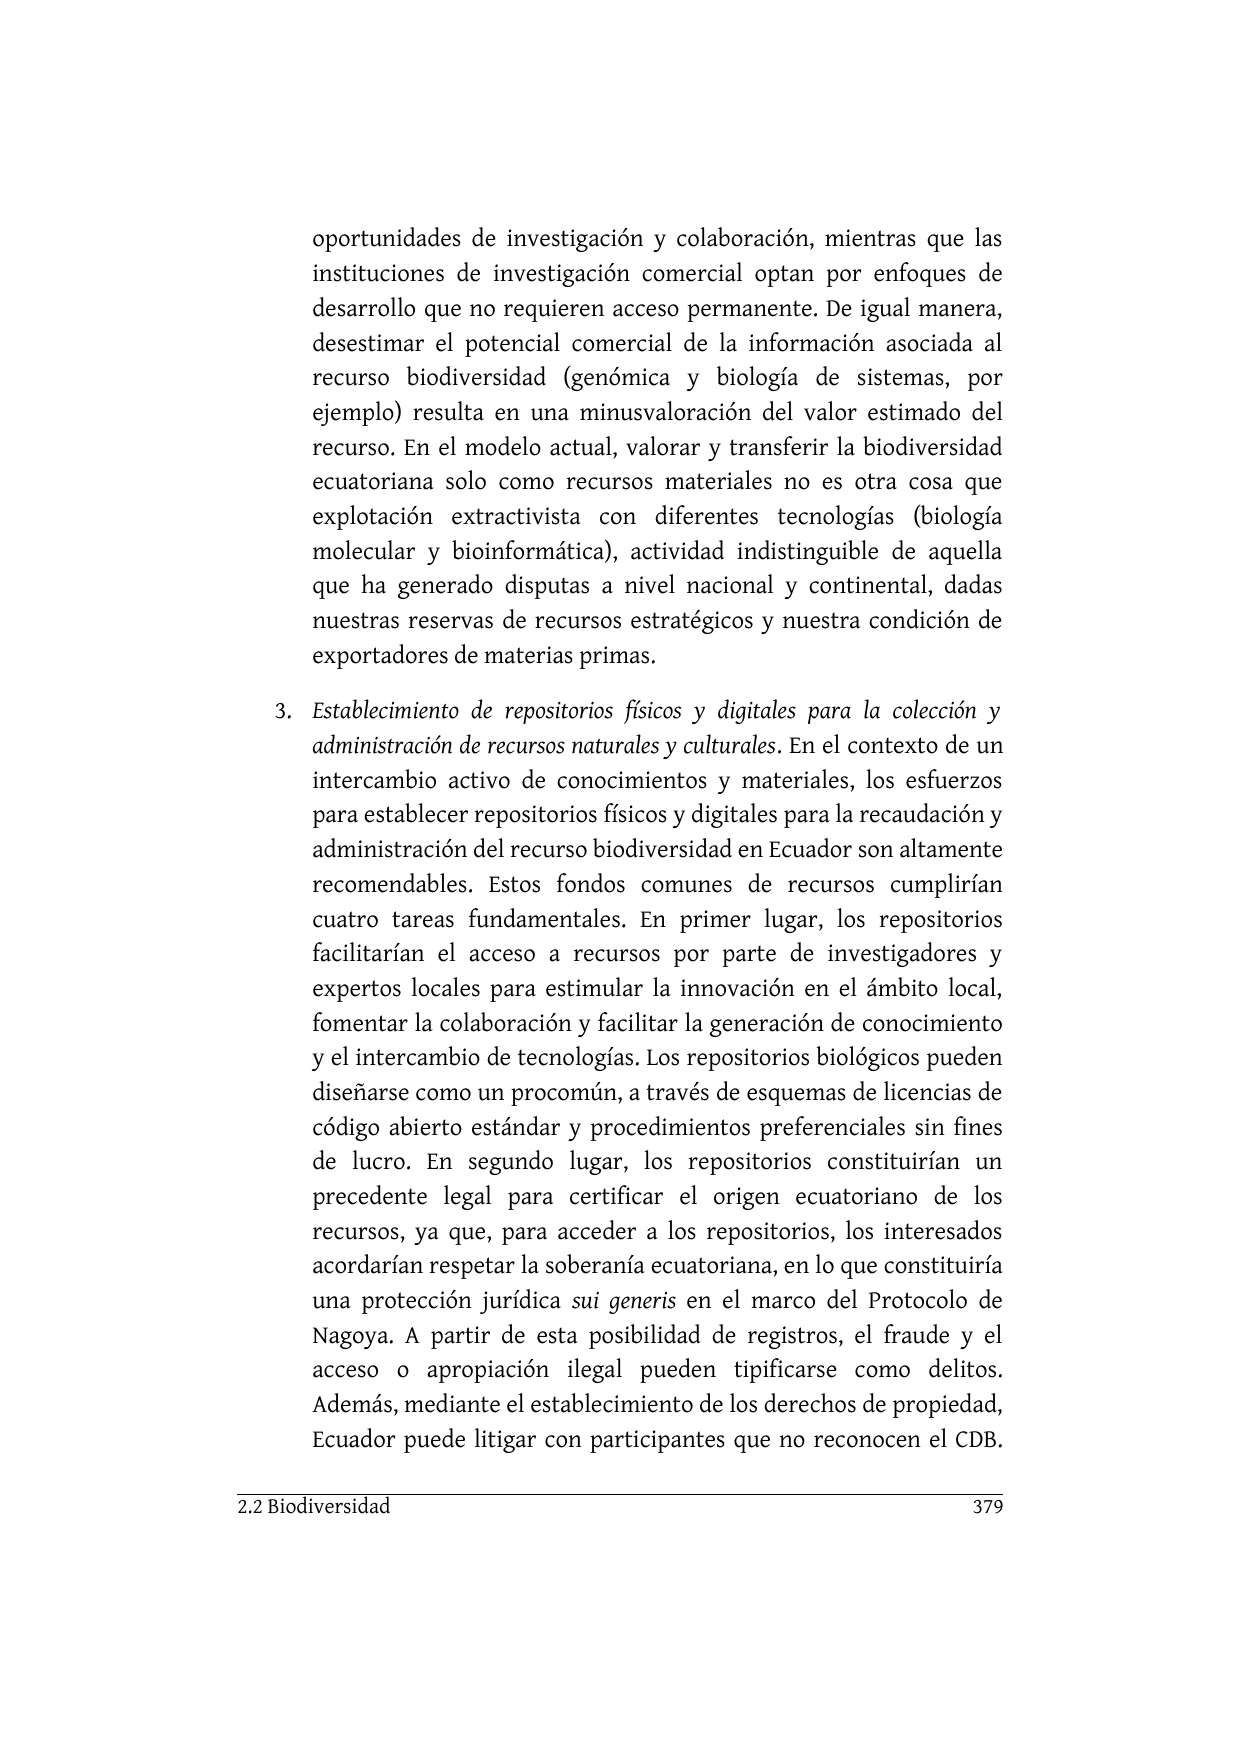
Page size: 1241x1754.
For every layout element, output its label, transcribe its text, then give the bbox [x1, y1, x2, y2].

list oportunidades de investigación y colaboración, mientras que las instituciones de investigación comercial optan por enfoques de desarrollo que no requieren acceso permanente. De igual manera, desestimar el potencial comercial de la información asociada al recurso biodiversidad (genómica y biología de sistemas, por ejemplo) resulta en una minusvaloración del valor estimado del recurso. En el modelo actual, valorar y transferir la biodiversidad ecuatoriana solo como recursos materiales no es otra cosa que explotación extractivista con diferentes tecnologías (biología molecular y bioinformática), actividad indistinguible de aquella que ha generado disputas a nivel nacional y continental, dadas nuestras reservas de recursos estratégicos y nuestra condición de exportadores de materias primas. [274, 225, 1003, 670]
list Establecimiento de repositorios físicos y digitales para la colección y administración de recursos naturales y culturales. En el contexto de un intercambio activo de conocimientos y materiales, los esfuerzos para establecer repositorios físicos y digitales para la recaudación y administración del recurso biodiversidad en Ecuador son altamente recomendables. Estos fondos comunes de recursos cumplirían cuatro tareas fundamentales. En primer lugar, los repositorios facilitarían el acceso a recursos por parte de investigadores y expertos locales para estimular la innovación en el ámbito local, fomentar la colaboración y facilitar la generación de conocimiento y el intercambio de tecnologías. Los repositorios biológicos pueden diseñarse como un procomún, a través de esquemas de licencias de código abierto estándar y procedimientos preferenciales sin fines de lucro. En segundo lugar, los repositorios constituirían un precedente legal para certificar el origen ecuatoriano de los recursos, ya que, para acceder a los repositorios, los interesados acordarían respetar la soberanía ecuatoriana, en lo que constituiría una protección jurídica sui generis en el marco del Protocolo de Nagoya. A partir de esta posibilidad de registros, el fraude y el acceso o apropiación ilegal pueden tipificarse como delitos. Además, mediante el establecimiento de los derechos de propiedad, Ecuador puede litigar con participantes que no reconocen el CDB. [274, 697, 1003, 1454]
